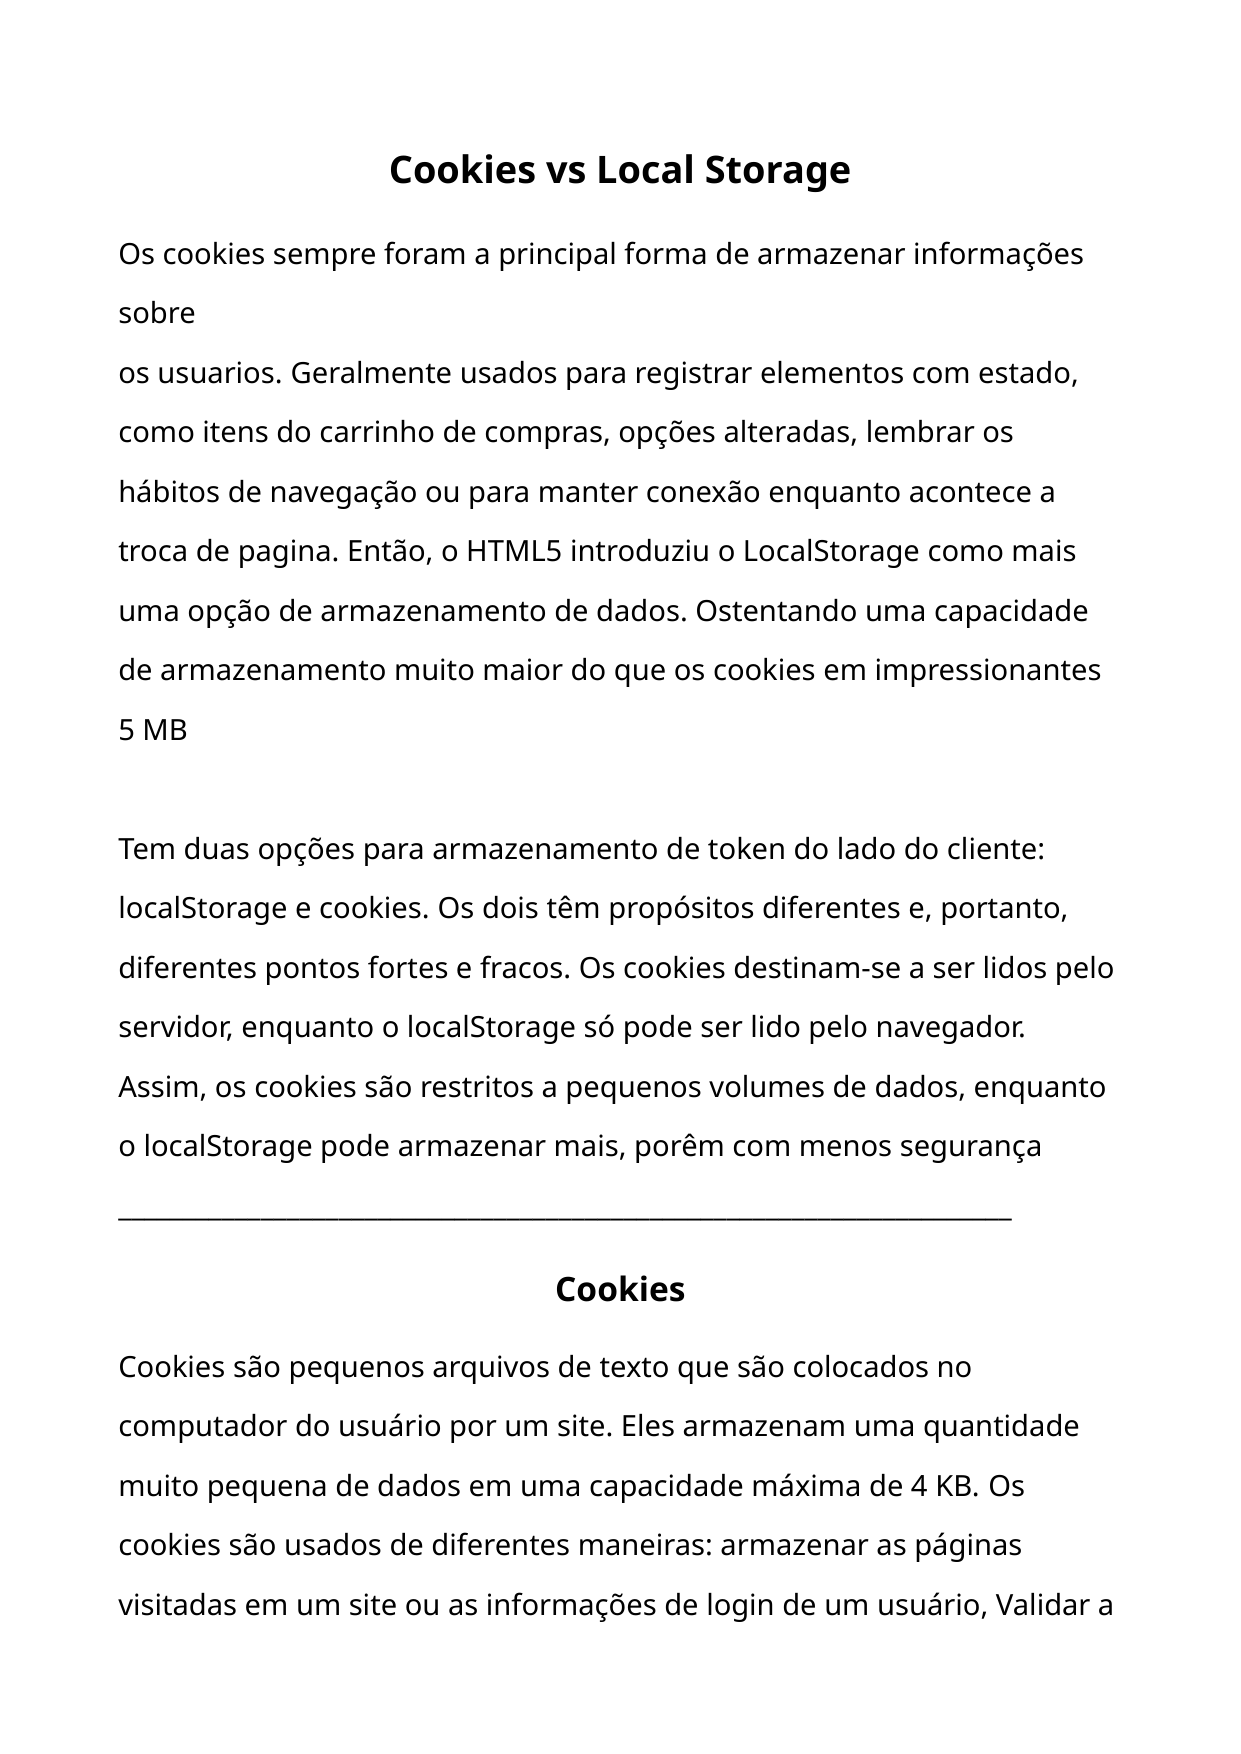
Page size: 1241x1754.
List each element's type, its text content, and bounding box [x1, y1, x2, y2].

subtitle Cookies vs Local Storage [118, 143, 1122, 195]
text os usuarios. Geralmente usados para registrar elementos com estado, como itens do carrinho de compras, opções alteradas, lembrar os hábitos de navegação ou para manter conexão enquanto acontece a troca de pagina. Então, o HTML5 introduziu o LocalStorage como mais uma opção de armazenamento de dados. Ostentando uma capacidade de armazenamento muito maior do que os cookies em impressionantes 5 MB [118, 352, 1122, 749]
text _____________________________________________________________________ [118, 1185, 1122, 1224]
text Cookies são pequenos arquivos de texto que são colocados no computador do usuário por um site. Eles armazenam uma quantidade muito pequena de dados em uma capacidade máxima de 4 KB. Os cookies são usados de diferentes maneiras: armazenar as páginas visitadas em um site ou as informações de login de um usuário, Validar a [118, 1346, 1122, 1624]
text Tem duas opções para armazenamento de token do lado do cliente: localStorage e cookies. Os dois têm propósitos diferentes e, portanto, diferentes pontos fortes e fracos. Os cookies destinam-se a ser lidos pelo servidor, enquanto o localStorage só pode ser lido pelo navegador. Assim, os cookies são restritos a pequenos volumes de dados, enquanto o localStorage pode armazenar mais, porêm com menos segurança [118, 828, 1122, 1165]
text Os cookies sempre foram a principal forma de armazenar informações sobre [118, 233, 1122, 332]
subtitle Cookies [118, 1265, 1122, 1311]
